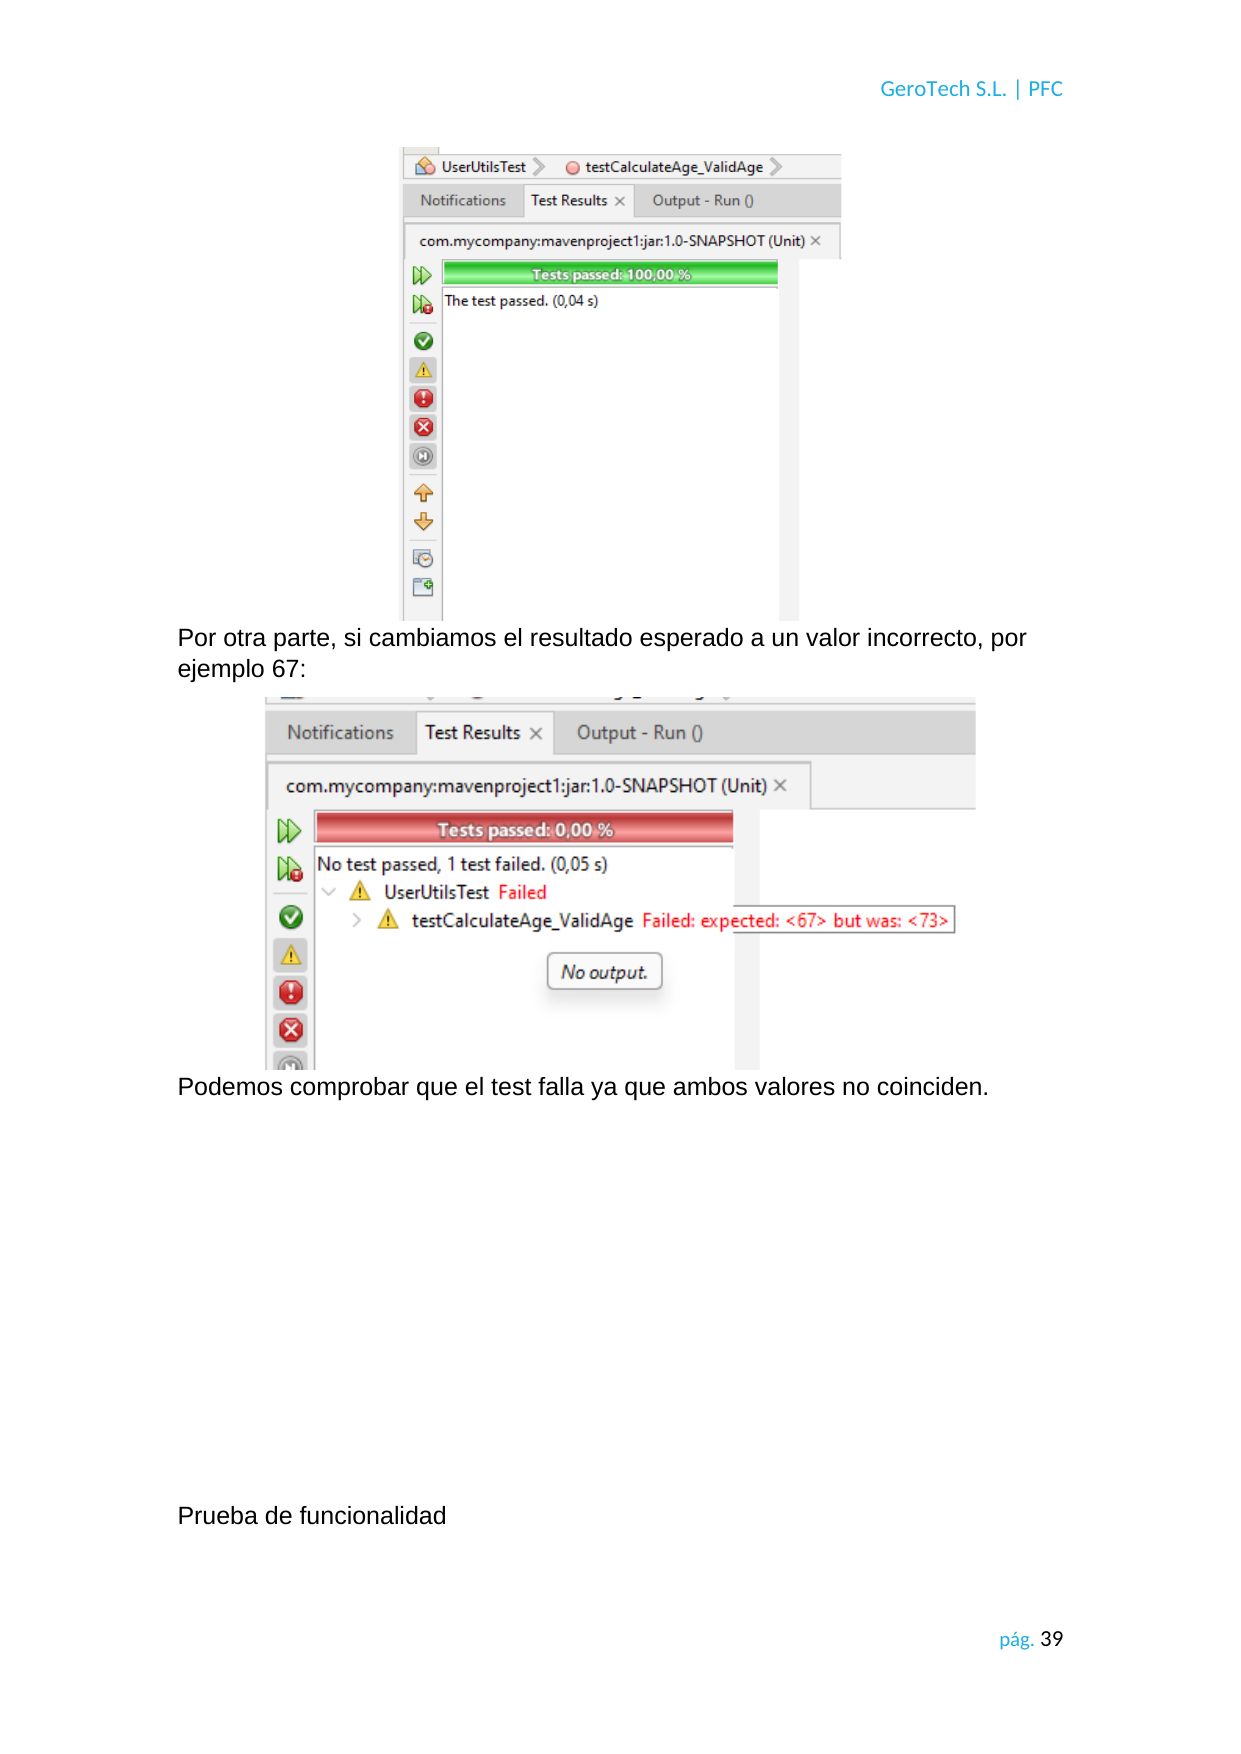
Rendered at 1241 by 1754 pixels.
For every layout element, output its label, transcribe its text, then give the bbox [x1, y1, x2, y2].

text Prueba de funcionalidad [177, 1501, 1063, 1529]
picture [398, 147, 842, 621]
text Podemos comprobar que el test falla ya que ambos valores no coinciden. [177, 698, 1063, 1101]
picture [264, 697, 976, 1070]
text Por otra parte, si cambiamos el resultado esperado a un valor incorrecto, por ejemplo 67: [177, 148, 1063, 683]
